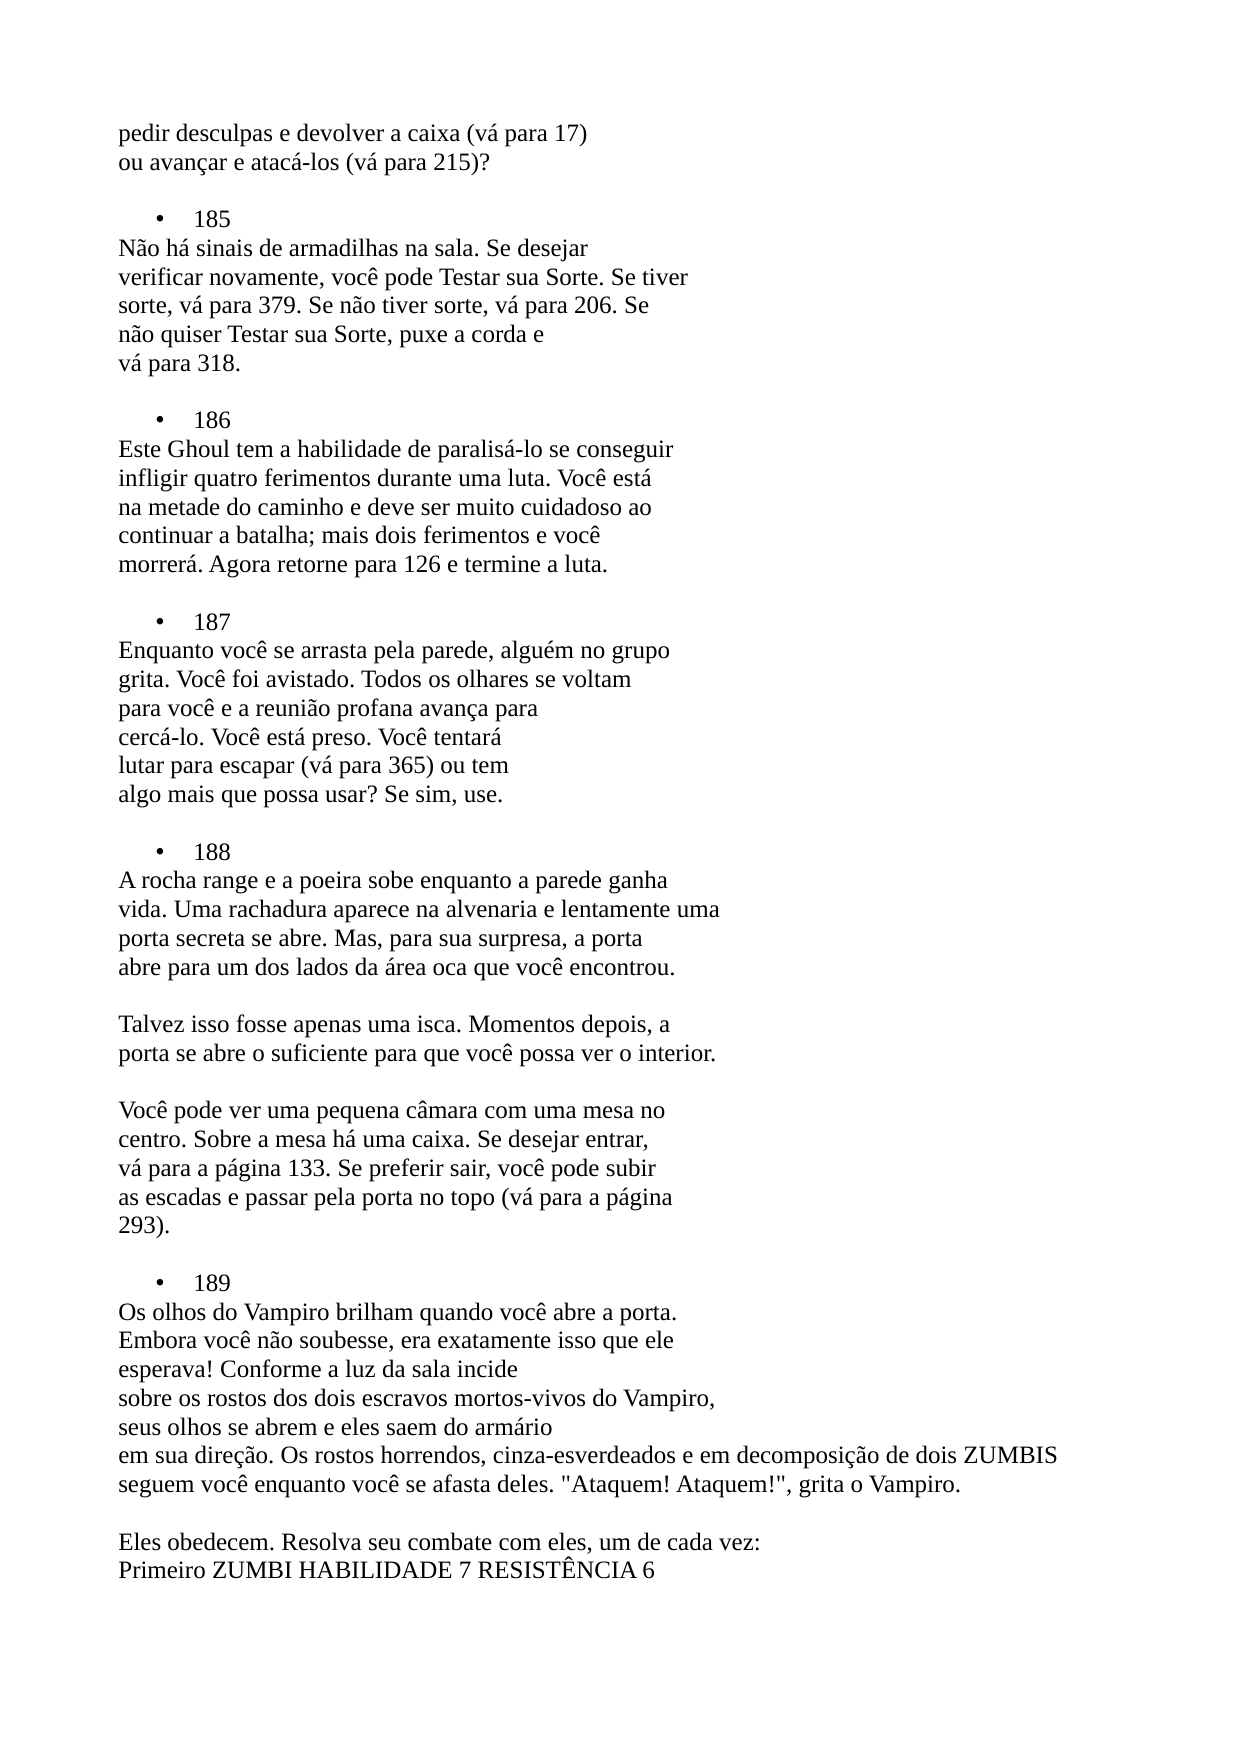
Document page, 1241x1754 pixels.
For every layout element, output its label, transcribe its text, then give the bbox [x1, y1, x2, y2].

list 186 [156, 406, 1122, 434]
list 187 [156, 607, 1122, 636]
text Você pode ver uma pequena câmara com uma mesa no [118, 1096, 1122, 1124]
text porta se abre o suficiente para que você possa ver o interior. [118, 1038, 1122, 1067]
text Este Ghoul tem a habilidade de paralisá-lo se conseguir infligir quatro ferimentos durante uma luta. Você está na metade do caminho e deve ser muito cuidadoso ao continuar a batalha; mais dois ferimentos e você morrerá. Agora retorne para 126 e termine a luta. [118, 434, 1122, 578]
text centro. Sobre a mesa há uma caixa. Se desejar entrar, [118, 1124, 1122, 1153]
text porta secreta se abre. Mas, para sua surpresa, a porta [118, 923, 1122, 952]
list 189 [156, 1268, 1122, 1297]
text Talvez isso fosse apenas uma isca. Momentos depois, a [118, 1009, 1122, 1038]
text 293). [118, 1211, 1122, 1239]
text pedir desculpas e devolver a caixa (vá para 17) ou avançar e atacá-los (vá para 215)? [118, 118, 1122, 176]
text abre para um dos lados da área oca que você encontrou. [118, 952, 1122, 981]
text Enquanto você se arrasta pela parede, alguém no grupo grita. Você foi avistado. Todos os olhares se voltam para você e a reunião profana avança para cercá-lo. Você está preso. Você tentará lutar para escapar (vá para 365) ou tem algo mais que possa usar? Se sim, use. [118, 636, 1122, 808]
text vá para a página 133. Se preferir sair, você pode subir [118, 1153, 1122, 1182]
list 185 [156, 204, 1122, 233]
text Os olhos do Vampiro brilham quando você abre a porta. Embora você não soubesse, era exatamente isso que ele esperava! Conforme a luz da sala incide sobre os rostos dos dois escravos mortos-vivos do Vampiro, seus olhos se abrem e eles saem do armário em sua direção. Os rostos horrendos, cinza-esverdeados e em decomposição de dois ZUMBIS seguem você enquanto você se afasta deles. "Ataquem! Ataquem!", grita o Vampiro. Eles obedecem. Resolva seu combate com eles, um de cada vez: Primeiro ZUMBI HABILIDADE 7 RESISTÊNCIA 6 [118, 1297, 1122, 1584]
text vida. Uma rachadura aparece na alvenaria e lentamente uma [118, 894, 1122, 923]
text as escadas e passar pela porta no topo (vá para a página [118, 1182, 1122, 1211]
text Não há sinais de armadilhas na sala. Se desejar verificar novamente, você pode Testar sua Sorte. Se tiver sorte, vá para 379. Se não tiver sorte, vá para 206. Se não quiser Testar sua Sorte, puxe a corda e vá para 318. [118, 233, 1122, 377]
text A rocha range e a poeira sobe enquanto a parede ganha [118, 866, 1122, 894]
list 188 [156, 837, 1122, 866]
